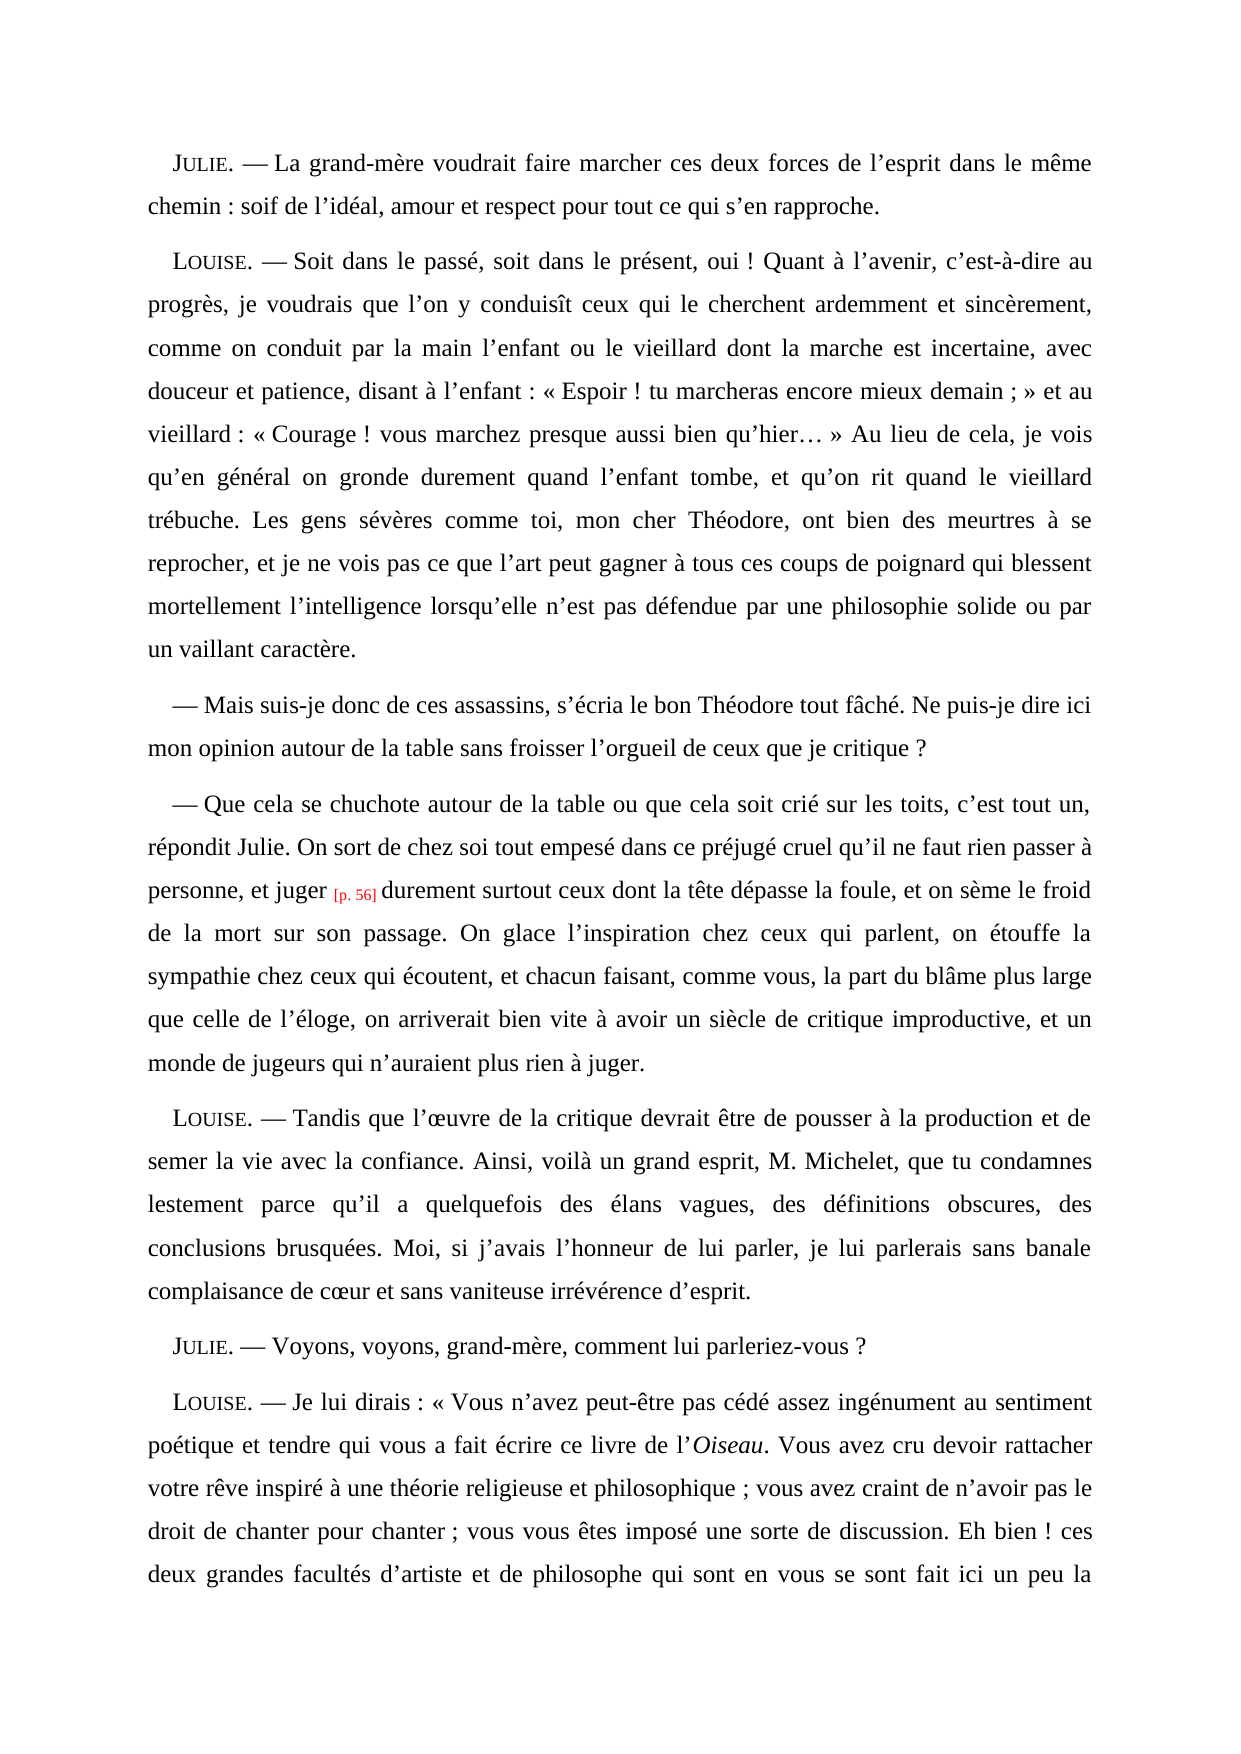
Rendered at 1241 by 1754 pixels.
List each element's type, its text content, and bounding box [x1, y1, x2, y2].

text Louise. — Soit dans le passé, soit dans le présent, oui ! Quant à l’avenir, c’est-à-dire au progrès, je voudrais que l’on y conduisît ceux qui le cherchent ardemment et sincèrement, comme on conduit par la main l’enfant ou le vieillard dont la marche est incertaine, avec douceur et patience, disant à l’enfant : « Espoir ! tu marcheras encore mieux demain ; » et au vieillard : « Courage ! vous marchez presque aussi bien qu’hier… » Au lieu de cela, je vois qu’en général on gronde durement quand l’enfant tombe, et qu’on rit quand le vieillard trébuche. Les gens sévères comme toi, mon cher Théodore, ont bien des meurtres à se reprocher, et je ne vois pas ce que l’art peut gagner à tous ces coups de poignard qui blessent mortellement l’intelligence lorsqu’elle n’est pas défendue par une philosophie solide ou par un vaillant caractère. [148, 246, 1093, 663]
text Julie. — La grand-mère voudrait faire marcher ces deux forces de l’esprit dans le même chemin : soif de l’idéal, amour et respect pour tout ce qui s’en rapproche. [148, 148, 1093, 219]
text — Que cela se chuchote autour de la table ou que cela soit crié sur les toits, c’est tout un, répondit Julie. On sort de chez soi tout empesé dans ce préjugé cruel qu’il ne faut rien passer à personne, et juger [p. 56] durement surtout ceux dont la tête dépasse la foule, et on sème le froid de la mort sur son passage. On glace l’inspiration chez ceux qui parlent, on étouffe la sympathie chez ceux qui écoutent, et chacun faisant, comme vous, la part du blâme plus large que celle de l’éloge, on arriverait bien vite à avoir un siècle de critique improductive, et un monde de jugeurs qui n’auraient plus rien à juger. [148, 789, 1093, 1076]
text Louise. — Tandis que l’œuvre de la critique devrait être de pousser à la production et de semer la vie avec la confiance. Ainsi, voilà un grand esprit, M. Michelet, que tu condamnes lestement parce qu’il a quelquefois des élans vagues, des définitions obscures, des conclusions brusquées. Moi, si j’avais l’honneur de lui parler, je lui parlerais sans banale complaisance de cœur et sans vaniteuse irrévérence d’esprit. [148, 1103, 1093, 1304]
text — Mais suis-je donc de ces assassins, s’écria le bon Théodore tout fâché. Ne puis-je dire ici mon opinion autour de la table sans froisser l’orgueil de ceux que je critique ? [148, 690, 1093, 762]
text Julie. — Voyons, voyons, grand-mère, comment lui parleriez-vous ? [148, 1331, 1093, 1360]
text Louise. — Je lui dirais : « Vous n’avez peut-être pas cédé assez ingénument au sentiment poétique et tendre qui vous a fait écrire ce livre de l’Oiseau. Vous avez cru devoir rattacher votre rêve inspiré à une théorie religieuse et philosophique ; vous avez craint de n’avoir pas le droit de chanter pour chanter ; vous vous êtes imposé une sorte de discussion. Eh bien ! ces deux grandes facultés d’artiste et de philosophe qui sont en vous se sont fait ici un peu la [148, 1387, 1093, 1588]
